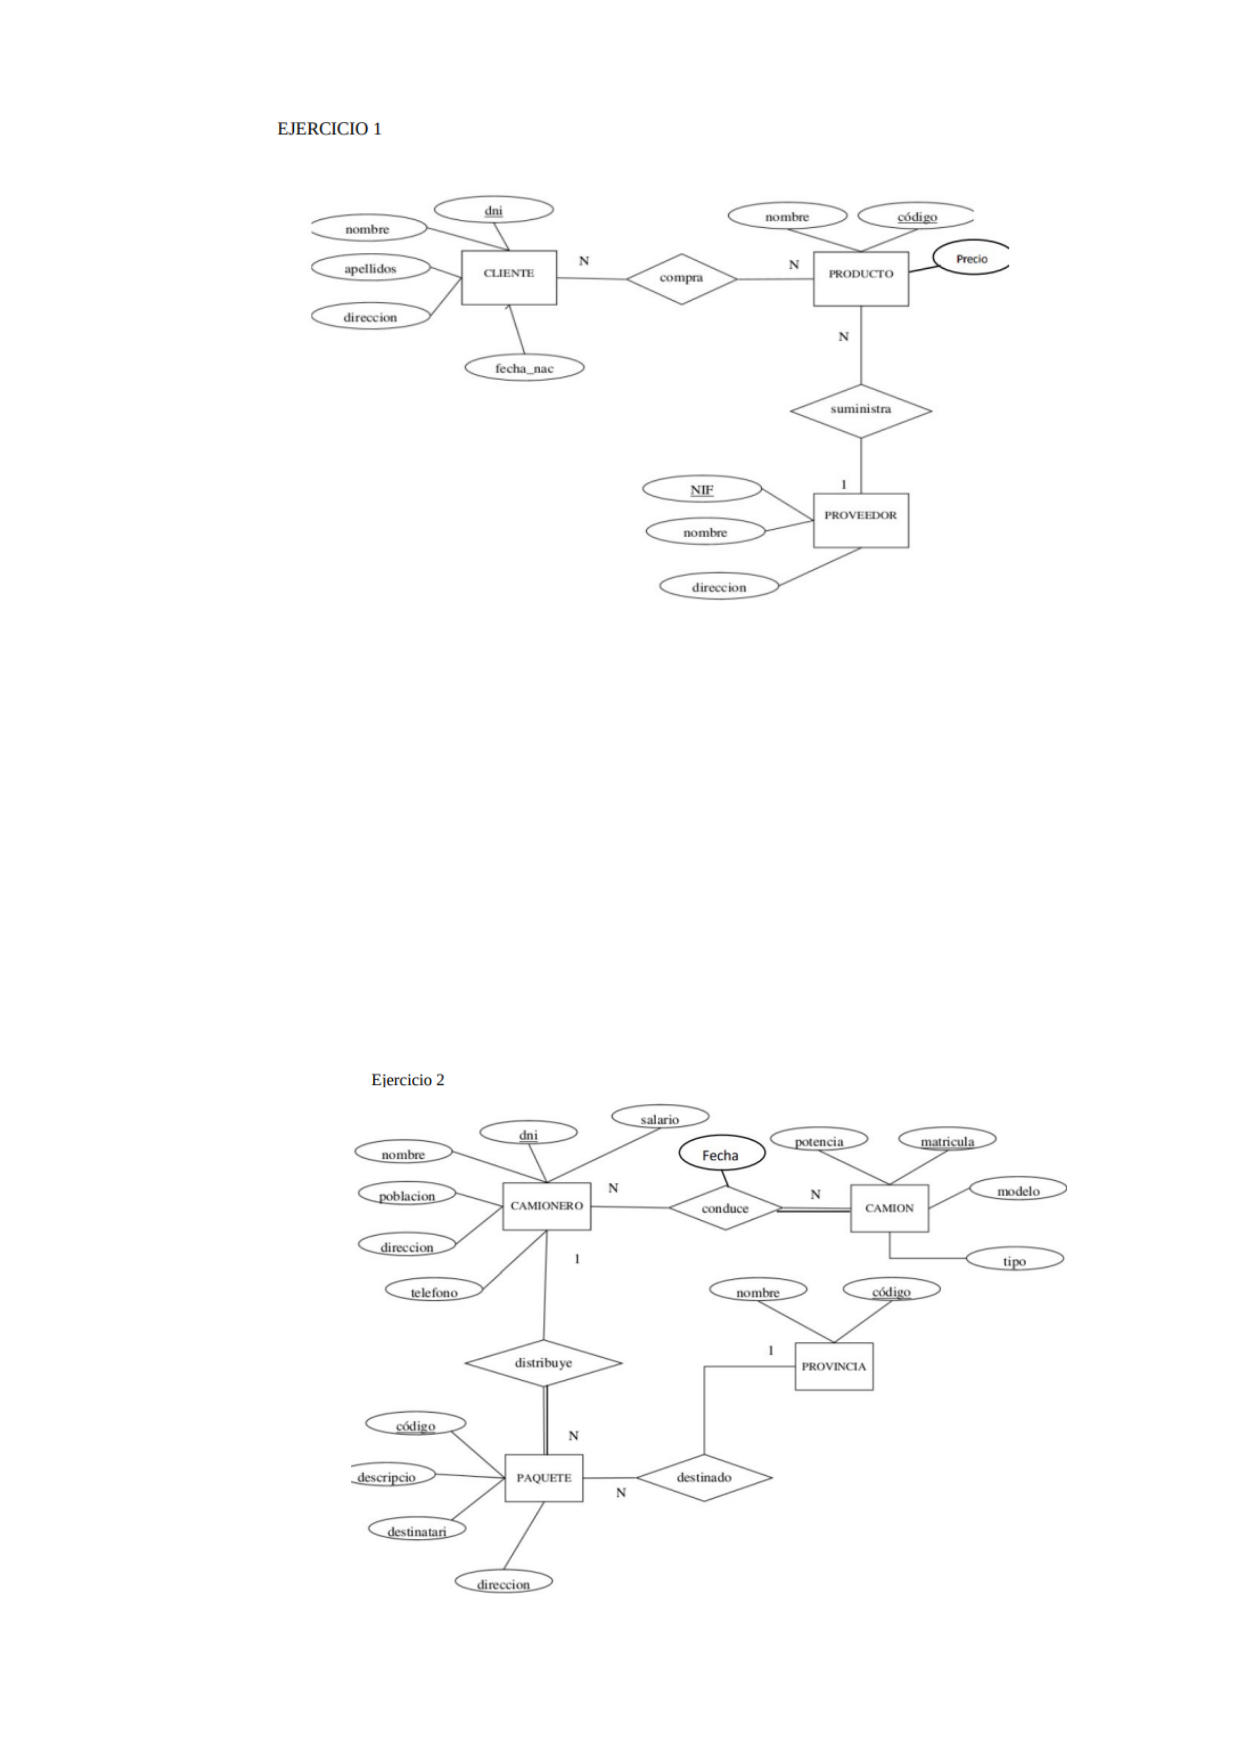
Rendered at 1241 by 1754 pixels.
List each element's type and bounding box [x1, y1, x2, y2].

picture [244, 105, 1024, 610]
picture [329, 1060, 1087, 1596]
